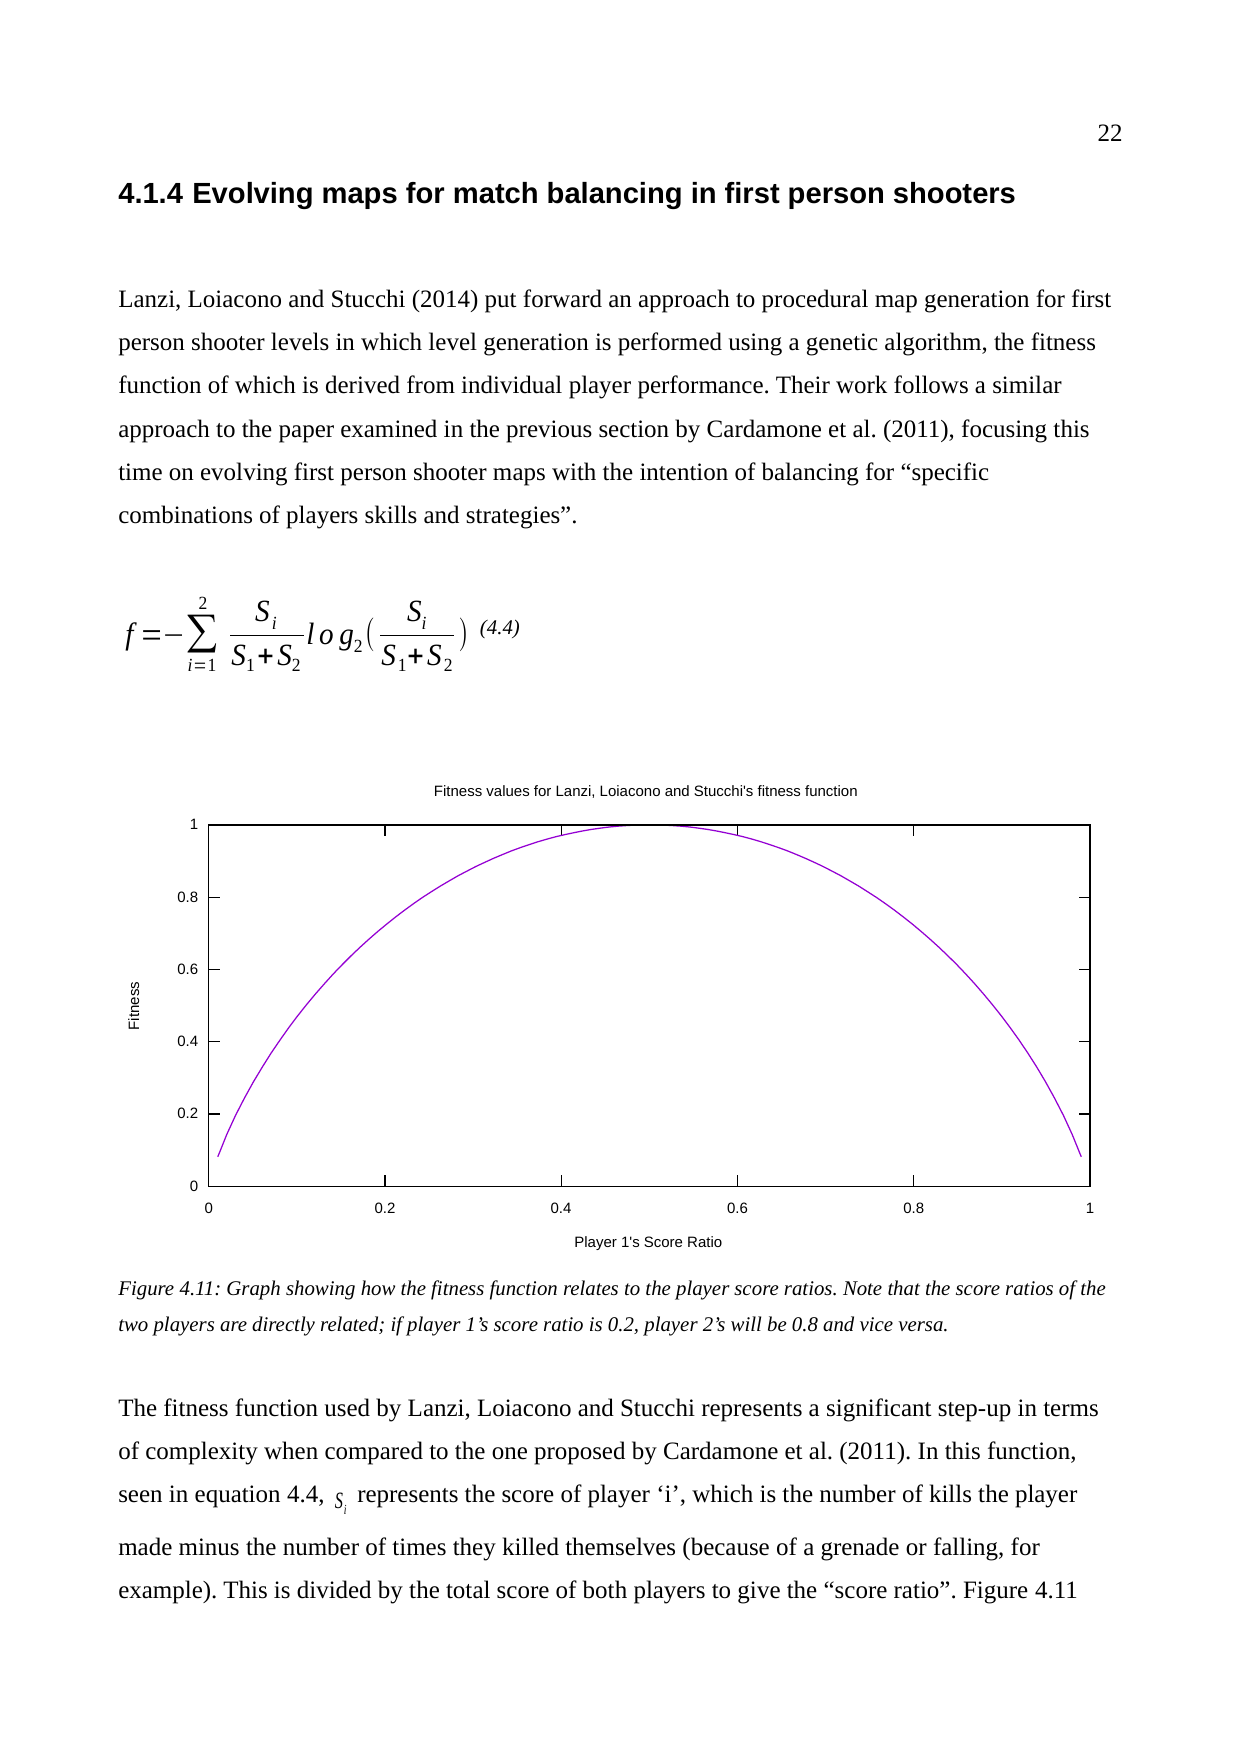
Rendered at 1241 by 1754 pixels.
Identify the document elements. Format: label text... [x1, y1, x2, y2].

text Figure 4.11: Graph showing how the fitness function relates to the player score ratios. Note that the score ratios of the two players are directly related; if player 1’s score ratio is 0.2, player 2’s will be 0.8 and vice versa. [118, 756, 1122, 1336]
text ((ds df (4.4) [118, 592, 1119, 677]
text The fitness function used by Lanzi, Loiacono and Stucchi represents a significant step-up in terms of complexity when compared to the one proposed by Cardamone et al. (2011). In this function, seen in equation 4.4, represents the score of player ‘i’, which is the number of kills the player made minus the number of times they killed themselves (because of a grenade or falling, for example). This is divided by the total score of both players to give the “score ratio”. Figure 4.11 [118, 1393, 1122, 1604]
subtitle Evolving maps for match balancing in first person shooters [118, 176, 1122, 210]
text Lanzi, Loiacono and Stucchi (2014) put forward an approach to procedural map generation for first person shooter levels in which level generation is performed using a genetic algorithm, the fitness function of which is derived from individual player performance. Their work follows a similar approach to the paper examined in the previous section by Cardamone et al. (2011), focusing this time on evolving first person shooter maps with the intention of balancing for “specific combinations of players skills and strategies”. [118, 284, 1122, 529]
